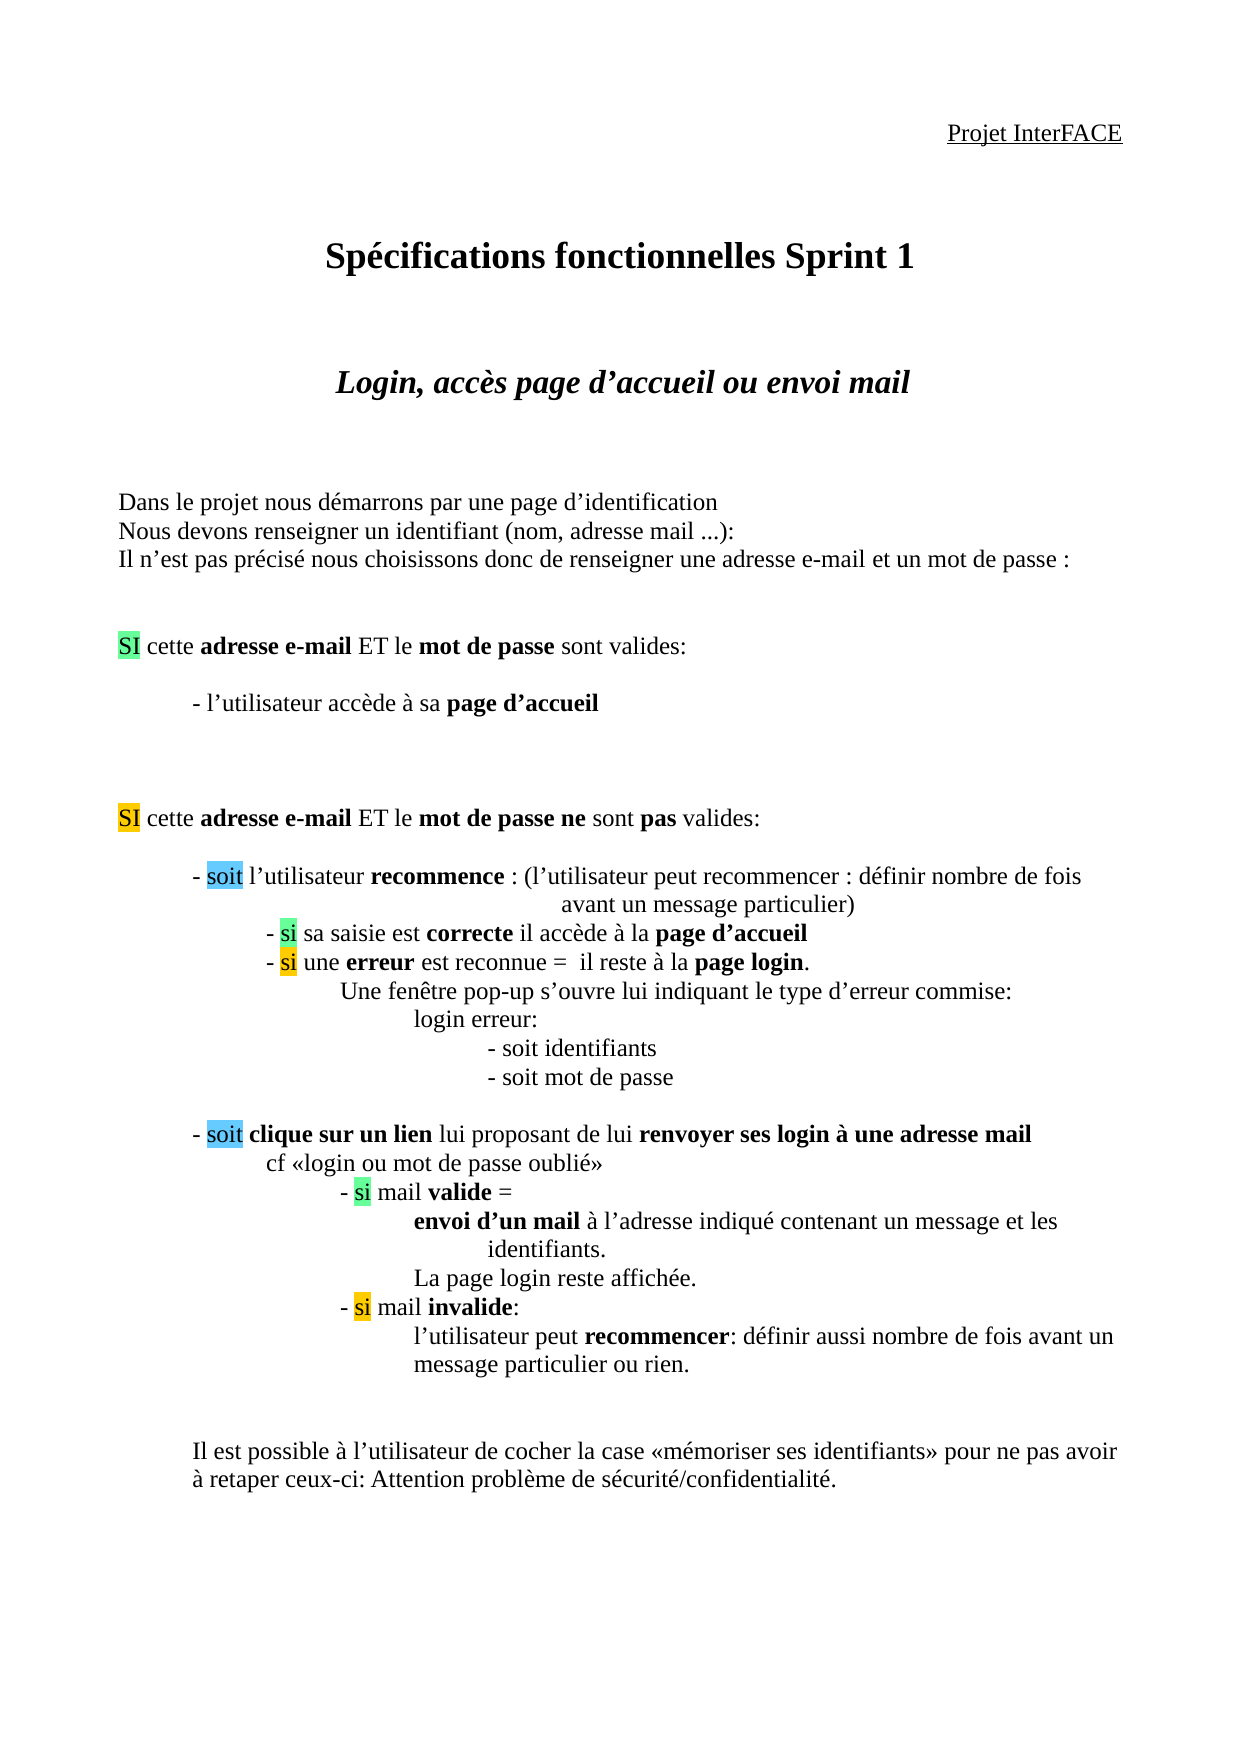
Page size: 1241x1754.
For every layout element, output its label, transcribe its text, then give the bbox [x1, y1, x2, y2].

text Nous devons renseigner un identifiant (nom, adresse mail ...): [118, 516, 1122, 544]
text Projet InterFACE [118, 118, 1122, 147]
text envoi d’un mail à l’adresse indiqué contenant un message et les identifiants. [118, 1206, 1122, 1263]
text Il n’est pas précisé nous choisissons donc de renseigner une adresse e-mail et un mot de passe : [118, 544, 1122, 573]
text SI cette adresse e-mail ET le mot de passe ne sont pas valides: [118, 803, 1122, 832]
text - l’utilisateur accède à sa page d’accueil [118, 688, 1122, 717]
text login erreur: [118, 1004, 1122, 1033]
text - soit mot de passe [118, 1062, 1122, 1091]
text - si sa saisie est correcte il accède à la page d’accueil [118, 918, 1122, 947]
text - soit l’utilisateur recommence : (l’utilisateur peut recommencer : définir nombre de fois avant un message particulier) [118, 861, 1122, 918]
text - si une erreur est reconnue = il reste à la page login. [118, 947, 1122, 976]
text Spécifications fonctionnelles Sprint 1 [118, 233, 1122, 276]
text - si mail invalide: [118, 1292, 1122, 1321]
text - soit clique sur un lien lui proposant de lui renvoyer ses login à une adresse mail [118, 1119, 1122, 1148]
text Login, accès page d’accueil ou envoi mail [118, 362, 1122, 401]
text Une fenêtre pop-up s’ouvre lui indiquant le type d’erreur commise: [118, 976, 1122, 1004]
text Il est possible à l’utilisateur de cocher la case «mémoriser ses identifiants» pour ne pas avoir à retaper ceux-ci: Attention problème de sécurité/confidentialité. [118, 1436, 1122, 1493]
text l’utilisateur peut recommencer: définir aussi nombre de fois avant un message particulier ou rien. [118, 1321, 1122, 1378]
text - si mail valide = [118, 1177, 1122, 1206]
text cf «login ou mot de passe oublié» [118, 1148, 1122, 1177]
text La page login reste affichée. [118, 1263, 1122, 1292]
text Dans le projet nous démarrons par une page d’identification [118, 487, 1122, 516]
text SI cette adresse e-mail ET le mot de passe sont valides: [118, 631, 1122, 659]
text - soit identifiants [118, 1033, 1122, 1062]
